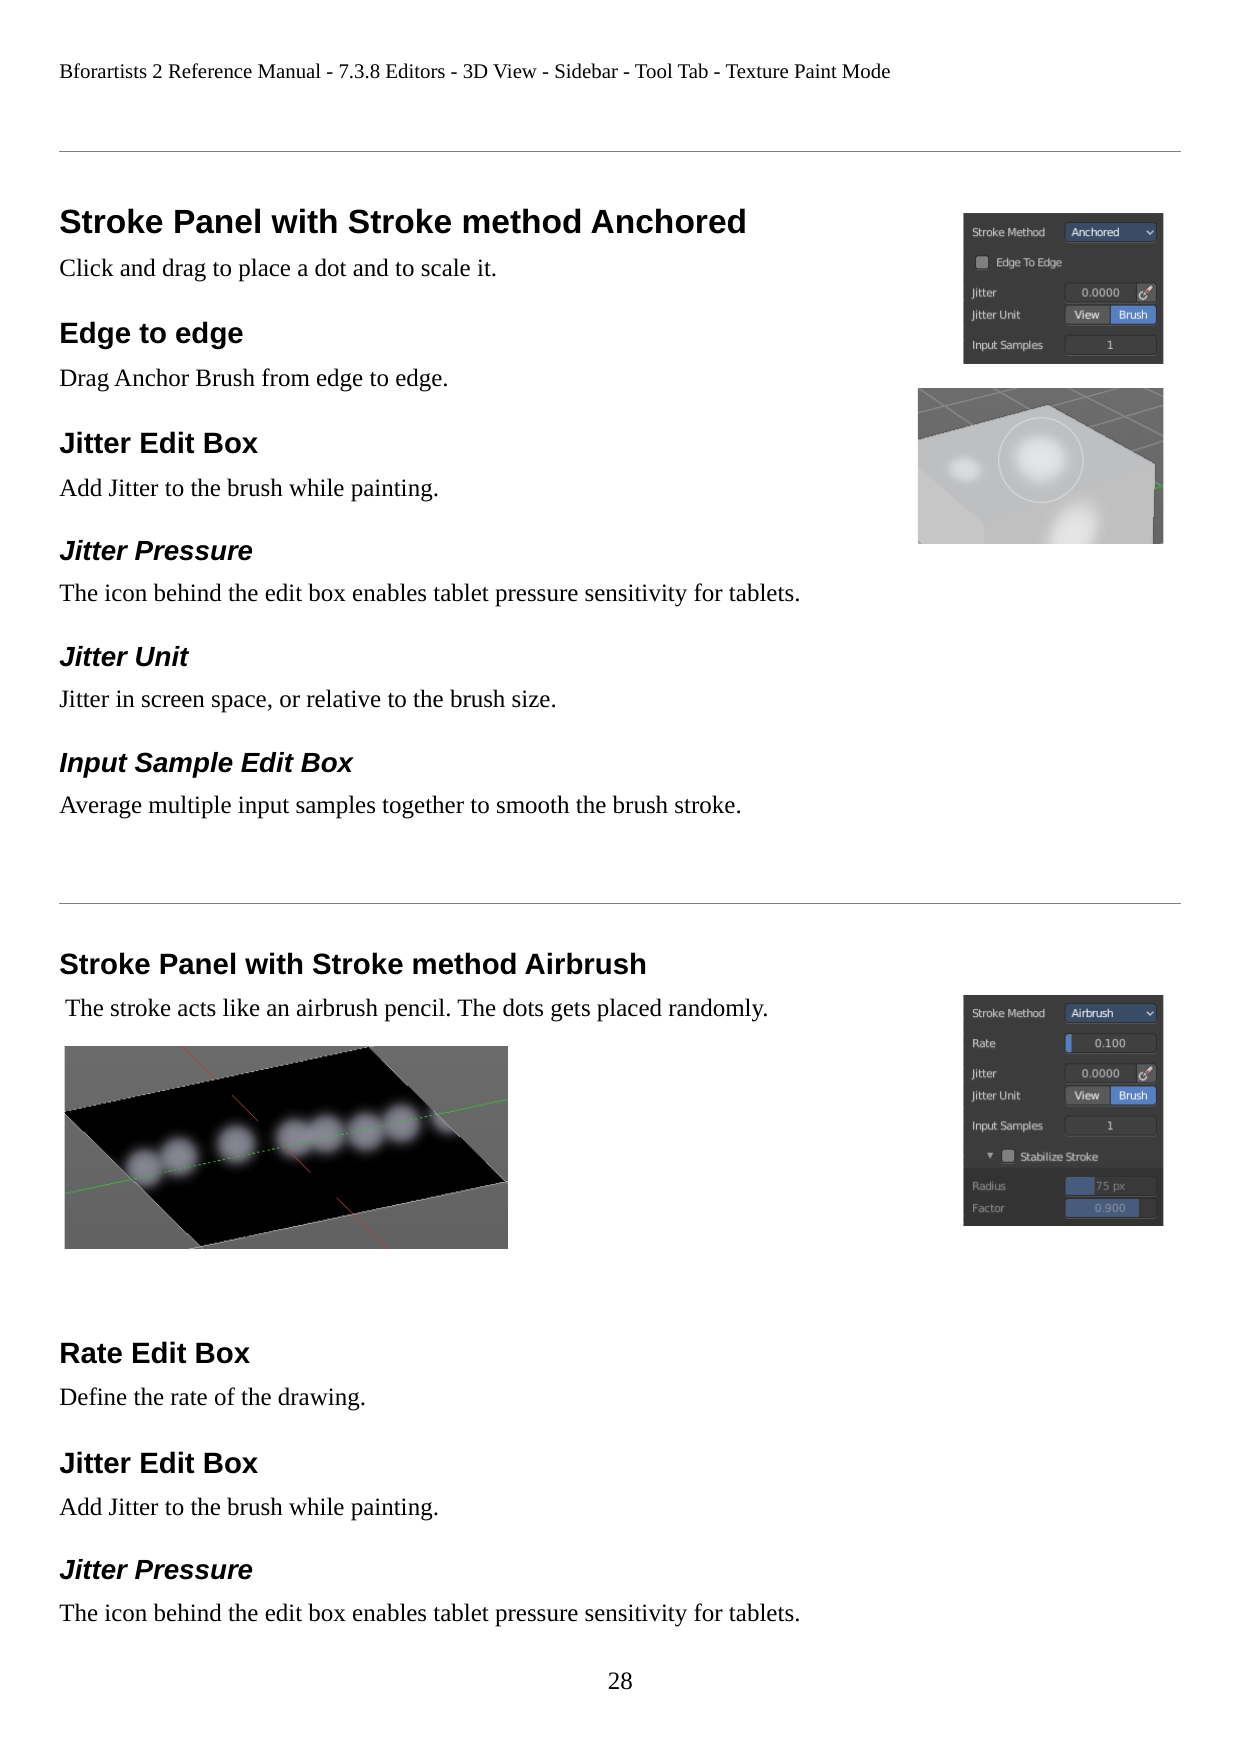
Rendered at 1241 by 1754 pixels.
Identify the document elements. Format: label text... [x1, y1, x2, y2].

text Jitter in screen space, or relative to the brush size. [59, 684, 1181, 713]
text The icon behind the edit box enables tablet pressure sensitivity for tablets. [59, 578, 1181, 607]
text Add Jitter to the brush while painting. [59, 473, 917, 501]
subtitle Stroke Panel with Stroke method Airbrush [59, 947, 1181, 981]
text Drag Anchor Brush from edge to edge. [59, 363, 1181, 391]
subtitle Jitter Edit Box [59, 1446, 1181, 1479]
text Define the rate of the drawing. [59, 1382, 1181, 1411]
subtitle Jitter Pressure [59, 534, 1181, 566]
subtitle Stroke Panel with Stroke method Anchored [59, 202, 1181, 240]
picture [64, 1046, 508, 1249]
subtitle Jitter Pressure [59, 1553, 1181, 1585]
subtitle Jitter Edit Box [59, 426, 917, 460]
subtitle Input Sample Edit Box [59, 746, 1181, 778]
text Add Jitter to the brush while painting. [59, 1492, 1181, 1521]
subtitle Edge to edge [59, 316, 963, 350]
picture [963, 995, 1164, 1226]
picture [917, 388, 1164, 544]
subtitle [1164, 426, 1181, 460]
text Click and drag to place a dot and to scale it. [59, 253, 963, 282]
text Average multiple input samples together to smooth the brush stroke. [59, 790, 1181, 819]
text The icon behind the edit box enables tablet pressure sensitivity for tablets. [59, 1598, 1181, 1627]
subtitle [1164, 316, 1181, 350]
subtitle Rate Edit Box [59, 1336, 1181, 1369]
text The stroke acts like an airbrush pencil. The dots gets placed randomly. [59, 993, 1181, 1022]
picture [963, 213, 1164, 364]
subtitle Jitter Unit [59, 640, 1181, 672]
